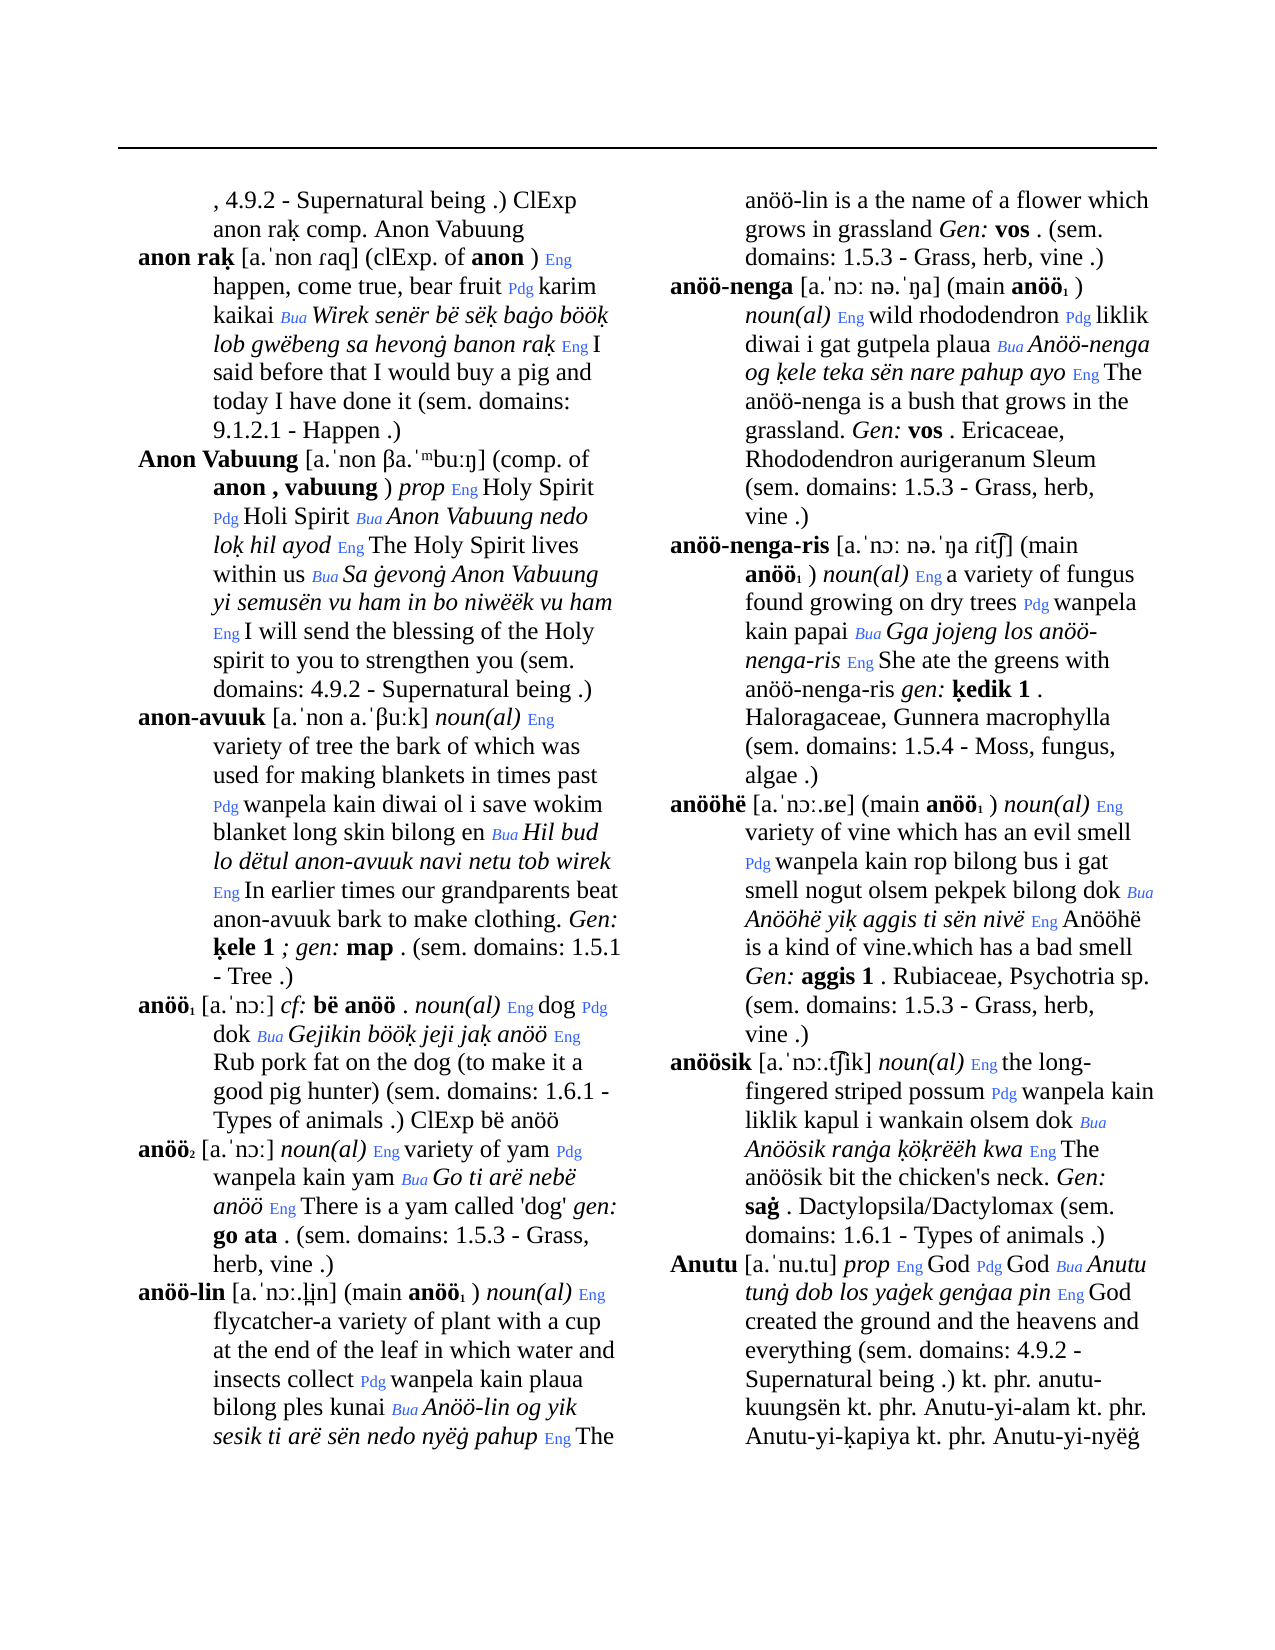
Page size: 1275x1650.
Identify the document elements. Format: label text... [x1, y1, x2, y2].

text Anutu [a.ˈnu.tu] prop Eng God Pdg God Bua Anutu tunġ dob los yaġek genġaa pin Eng God created the ground and the heavens and everything (sem. domains: 4.9.2 - Supernatural being .) kt. phr. anutu-kuungsën kt. phr. Anutu-yi-alam kt. phr. Anutu-yi-ḳapiya kt. phr. Anutu-yi-nyëġ [651, 1246, 1156, 1454]
text anöösik [a.ˈnɔː.t͡ʃik] noun(al) Eng the long-fingered striped possum Pdg wanpela kain liklik kapul i wankain olsem dok Bua Anöösik ranġa ḳöḳrëëh kwa Eng The anöösik bit the chicken's neck. Gen: saġ . Dactylopsila/Dactylomax (sem. domains: 1.6.1 - Types of animals .) [651, 1044, 1156, 1246]
text anöö-lin [a.ˈnɔː.l̪in] (main anöö1 ) noun(al) Eng flycatcher-a variety of plant with a cup at the end of the leaf in which water and insects collect Pdg wanpela kain plaua bilong ples kunai Bua Anöö-lin og yik sesik ti arë sën nedo nyëġ pahup Eng The [119, 1274, 624, 1454]
text , 4.9.2 - Supernatural being .) ClExp anon raḳ comp. Anon Vabuung [119, 183, 624, 239]
text anon-avuuk [a.ˈnon a.ˈβuːk] noun(al) Eng variety of tree the bark of which was used for making blankets in times past Pdg wanpela kain diwai ol i save wokim blanket long skin bilong en Bua Hil bud lo dëtul anon-avuuk navi netu tob wirek Eng In earlier times our grandparents beat anon-avuuk bark to make clothing. Gen: ḳele 1 ; gen: map . (sem. domains: 1.5.1 - Tree .) [119, 699, 624, 987]
text anöö1 [a.ˈnɔː] cf: bë anöö . noun(al) Eng dog Pdg dok Bua Gejikin bööḳ jeji jaḳ anöö Eng Rub pork fat on the dog (to make it a good pig hunter) (sem. domains: 1.6.1 - Types of animals .) ClExp bë anöö [119, 987, 624, 1131]
text anon raḳ [a.ˈnon ɾaq] (clExp. of anon ) Eng happen, come true, bear fruit Pdg karim kaikai Bua Wirek senër bë sëḳ baġo bööḳ lob gwëbeng sa hevonġ banon raḳ Eng I said before that I would buy a pig and today I have done it (sem. domains: 9.1.2.1 - Happen .) [119, 239, 624, 441]
text anöö-nenga-ris [a.ˈnɔː nə.ˈŋa ɾit͡ʃ] (main anöö1 ) noun(al) Eng a variety of fungus found growing on dry trees Pdg wanpela kain papai Bua Gga jojeng los anöö-nenga-ris Eng She ate the greens with anöö-nenga-ris gen: ḳedik 1 . Haloragaceae, Gunnera macrophylla (sem. domains: 1.5.4 - Moss, fungus, algae .) [651, 527, 1156, 786]
text anöö2 [a.ˈnɔː] noun(al) Eng variety of yam Pdg wanpela kain yam Bua Go ti arë nebë anöö Eng There is a yam called 'dog' gen: go ata . (sem. domains: 1.5.3 - Grass, herb, vine .) [119, 1131, 624, 1274]
text anöö-lin is a the name of a flower which grows in grassland Gen: vos . (sem. domains: 1.5.3 - Grass, herb, vine .) [651, 183, 1156, 268]
text anööhë [a.ˈnɔː.ʁe] (main anöö1 ) noun(al) Eng variety of vine which has an evil smell Pdg wanpela kain rop bilong bus i gat smell nogut olsem pekpek bilong dok Bua Anööhë yiḳ aggis ti sën nivë Eng Anööhë is a kind of vine.which has a bad smell Gen: aggis 1 . Rubiaceae, Psychotria sp. (sem. domains: 1.5.3 - Grass, herb, vine .) [651, 786, 1156, 1044]
text Anon Vabuung [a.ˈnon βa.ˈᵐbuːŋ] (comp. of anon , vabuung ) prop Eng Holy Spirit Pdg Holi Spirit Bua Anon Vabuung nedo loḳ hil ayod Eng The Holy Spirit lives within us Bua Sa ġevonġ Anon Vabuung yi semusën vu ham in bo niwëëk vu ham Eng I will send the blessing of the Holy spirit to you to strengthen you (sem. domains: 4.9.2 - Supernatural being .) [119, 441, 624, 699]
text anöö-nenga [a.ˈnɔː nə.ˈŋa] (main anöö1 ) noun(al) Eng wild rhododendron Pdg liklik diwai i gat gutpela plaua Bua Anöö-nenga og ḳele teka sën nare pahup ayo Eng The anöö-nenga is a bush that grows in the grassland. Gen: vos . Ericaceae, Rhododendron aurigeranum Sleum (sem. domains: 1.5.3 - Grass, herb, vine .) [651, 268, 1156, 527]
